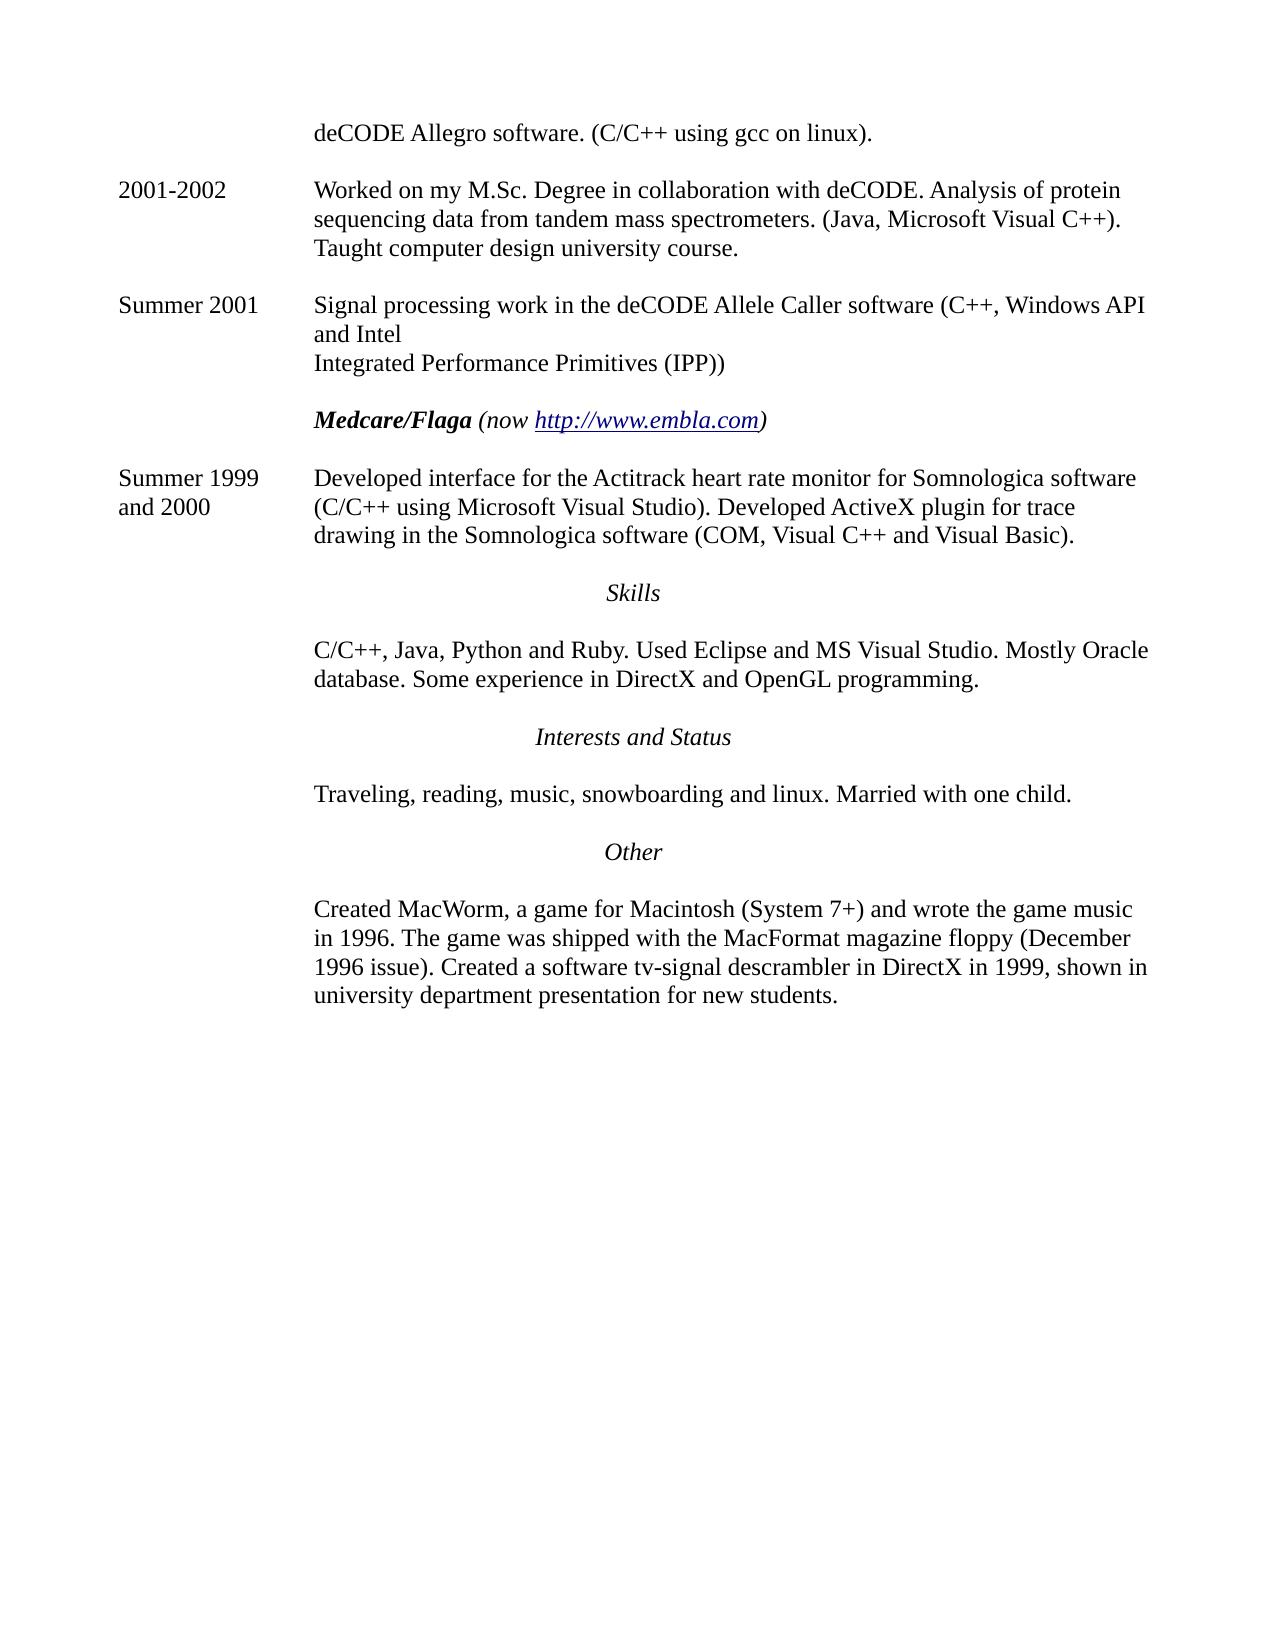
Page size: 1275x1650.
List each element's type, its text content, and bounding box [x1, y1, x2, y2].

text Created MacWorm, a game for Macintosh (System 7+) and wrote the game music in 1996. The game was shipped with the MacFormat magazine floppy (December 1996 issue). Created a software tv-signal descrambler in DirectX in 1999, shown in university department presentation for new students. [118, 894, 1157, 1009]
text 2001-2002 Worked on my M.Sc. Degree in collaboration with deCODE. Analysis of protein sequencing data from tandem mass spectrometers. (Java, Microsoft Visual C++). Taught computer design university course. [118, 176, 1157, 262]
text Summer 1999 Developed interface for the Actitrack heart rate monitor for Somnologica software [118, 463, 1157, 492]
text Other [118, 837, 1157, 866]
text C/C++, Java, Python and Ruby. Used Eclipse and MS Visual Studio. Mostly Oracle database. Some experience in DirectX and OpenGL programming. [118, 636, 1157, 693]
text Integrated Performance Primitives (IPP)) [118, 348, 1157, 377]
text Medcare/Flaga (now http://www.embla.com) [118, 406, 1157, 434]
text and 2000 (C/C++ using Microsoft Visual Studio). Developed ActiveX plugin for trace drawing in the Somnologica software (COM, Visual C++ and Visual Basic). [118, 492, 1157, 549]
text Summer 2001 Signal processing work in the deCODE Allele Caller software (C++, Windows API and Intel [118, 291, 1157, 348]
text deCODE Allegro software. (C/C++ using gcc on linux). [118, 118, 1157, 147]
text Skills [118, 578, 1157, 607]
text Traveling, reading, music, snowboarding and linux. Married with one child. [118, 779, 1157, 808]
text Interests and Status [118, 722, 1157, 751]
